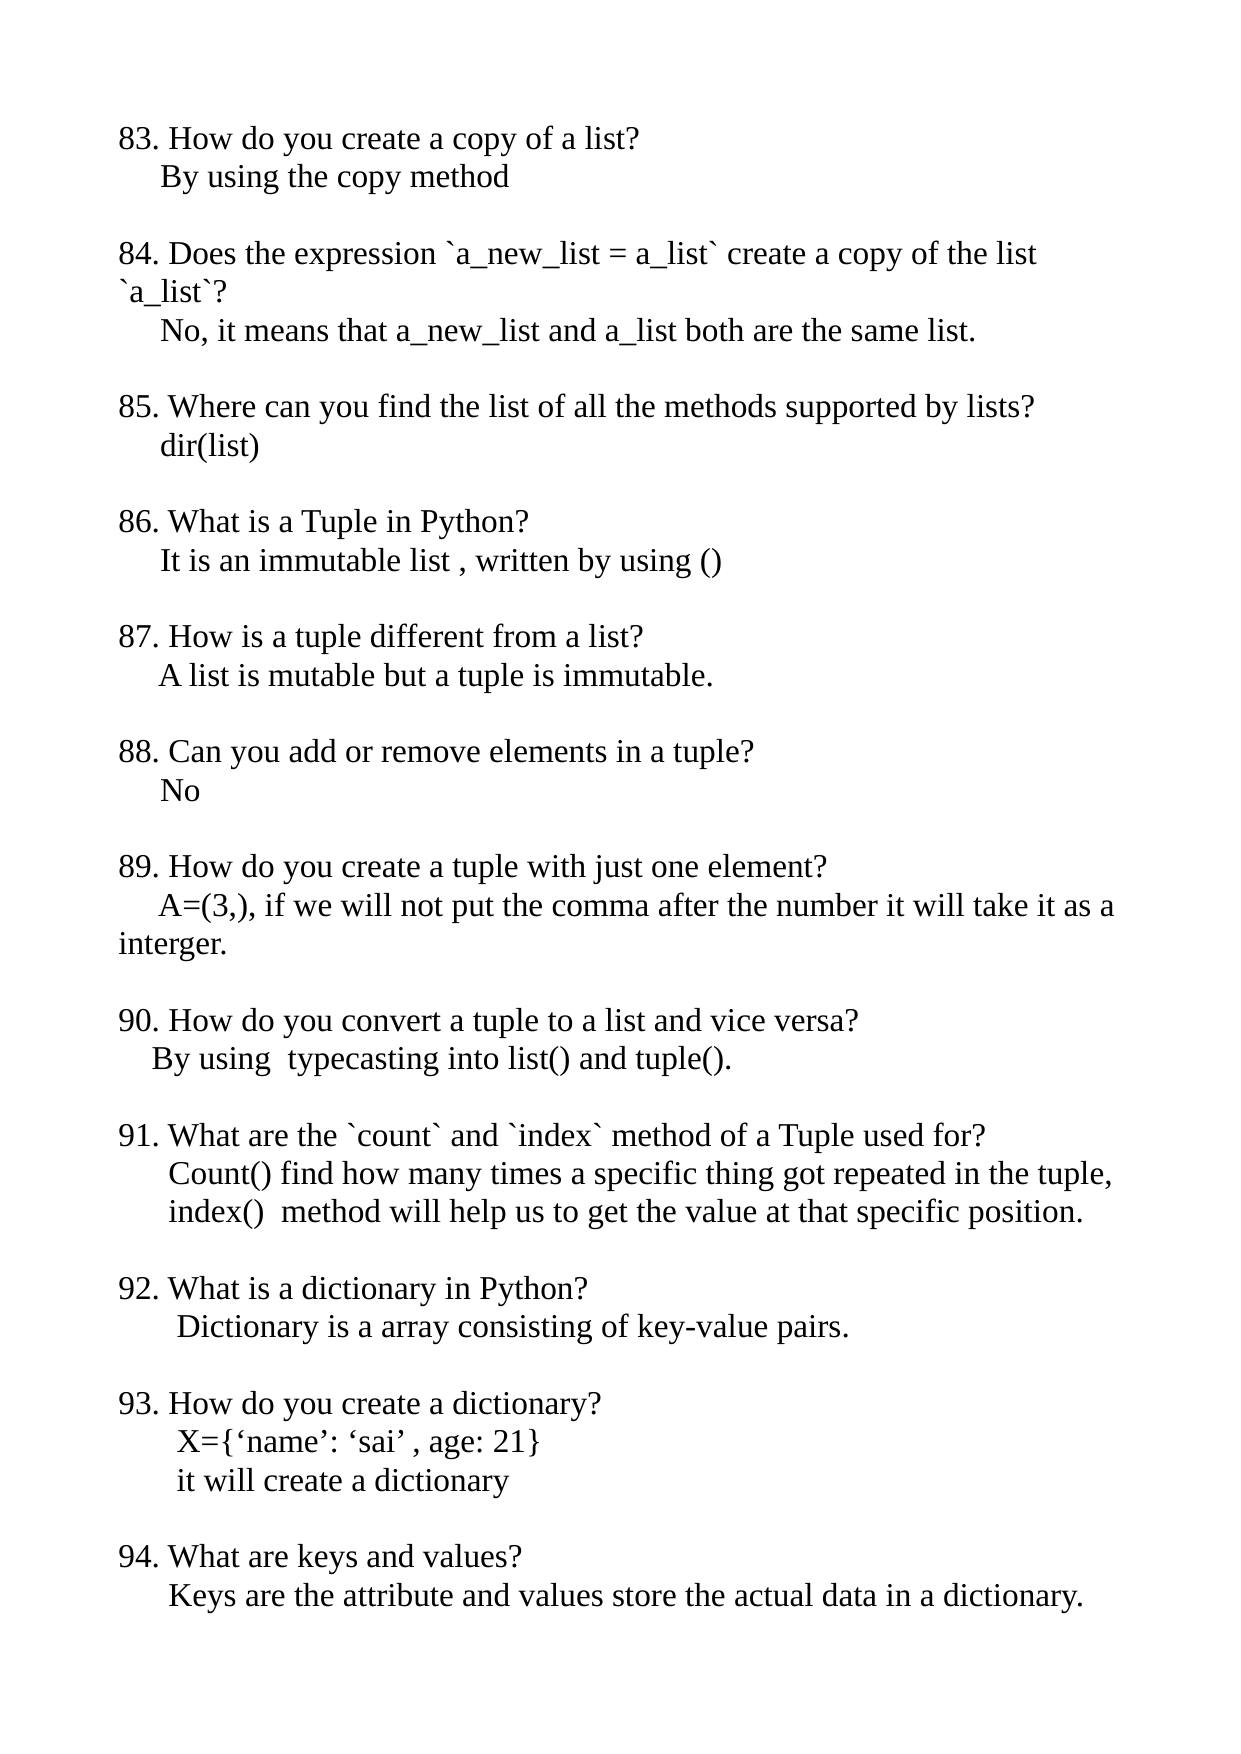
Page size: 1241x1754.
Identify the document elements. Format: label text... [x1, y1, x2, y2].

text 90. How do you convert a tuple to a list and vice versa? [118, 1000, 1122, 1038]
text No, it means that a_new_list and a_list both are the same list. [118, 310, 1122, 348]
text Count() find how many times a specific thing got repeated in the tuple, [118, 1153, 1122, 1191]
text 83. How do you create a copy of a list? [118, 118, 1122, 156]
text dir(list) [118, 425, 1122, 463]
text By using typecasting into list() and tuple(). [118, 1038, 1122, 1076]
text 87. How is a tuple different from a list? [118, 616, 1122, 655]
text index() method will help us to get the value at that specific position. [118, 1191, 1122, 1230]
text 91. What are the `count` and `index` method of a Tuple used for? [118, 1115, 1122, 1153]
text A=(3,), if we will not put the comma after the number it will take it as a interger. [118, 885, 1122, 961]
text it will create a dictionary [118, 1460, 1122, 1498]
text 94. What are keys and values? [118, 1536, 1122, 1575]
text By using the copy method [118, 156, 1122, 195]
text 92. What is a dictionary in Python? [118, 1268, 1122, 1306]
text No [118, 770, 1122, 808]
text 84. Does the expression `a_new_list = a_list` create a copy of the list `a_list`? [118, 233, 1122, 310]
text X={‘name’: ‘sai’ , age: 21} [118, 1421, 1122, 1460]
text Keys are the attribute and values store the actual data in a dictionary. [118, 1575, 1122, 1613]
text 85. Where can you find the list of all the methods supported by lists? [118, 386, 1122, 425]
text 93. How do you create a dictionary? [118, 1383, 1122, 1421]
text 89. How do you create a tuple with just one element? [118, 846, 1122, 885]
text It is an immutable list , written by using () [118, 540, 1122, 578]
text 86. What is a Tuple in Python? [118, 501, 1122, 540]
text Dictionary is a array consisting of key-value pairs. [118, 1306, 1122, 1345]
text 88. Can you add or remove elements in a tuple? [118, 731, 1122, 770]
text A list is mutable but a tuple is immutable. [118, 655, 1122, 693]
